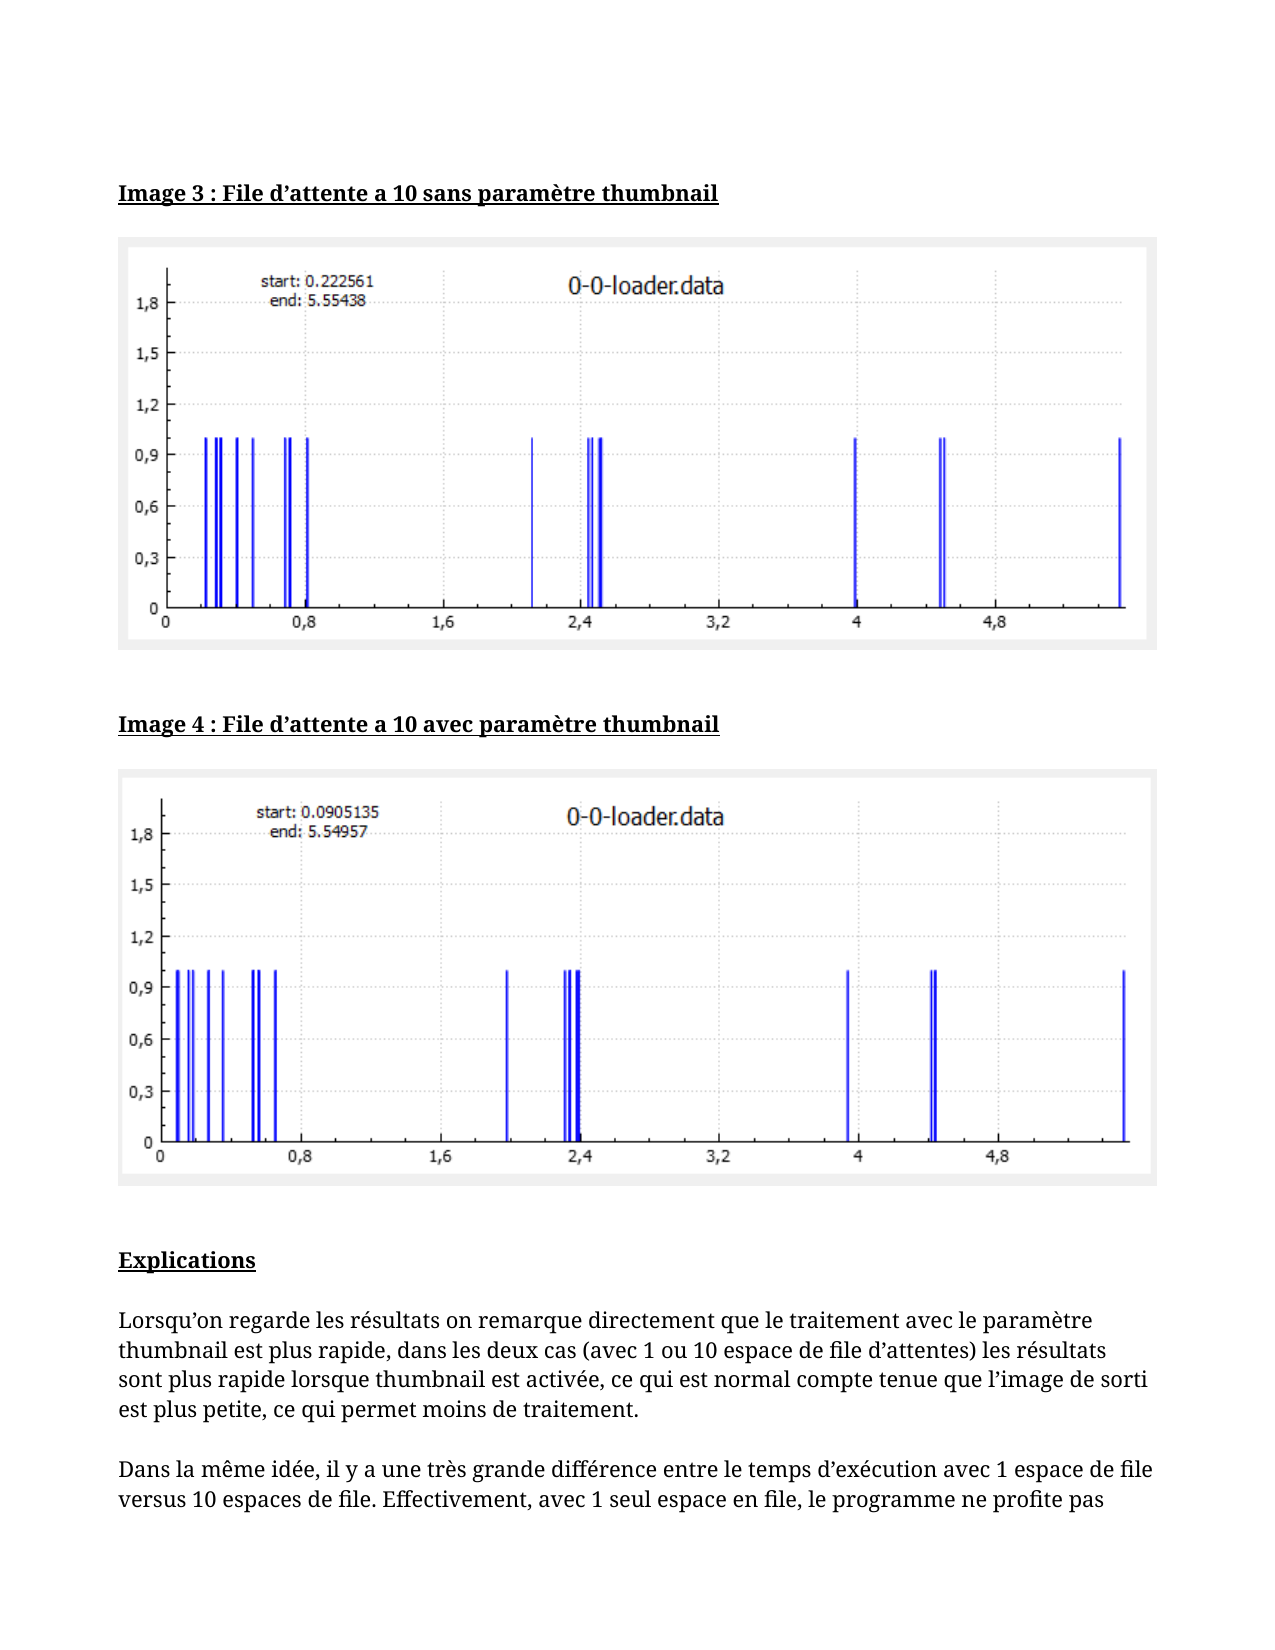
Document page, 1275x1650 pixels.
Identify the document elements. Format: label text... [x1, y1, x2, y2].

picture [118, 237, 1157, 650]
text Explications [118, 1245, 1157, 1275]
text Image 3 : File d’attente a 10 sans paramètre thumbnail [118, 178, 1157, 208]
picture [118, 769, 1157, 1186]
text Dans la même idée, il y a une très grande différence entre le temps d’exécution avec 1 espace de file versus 10 espaces de file. Effectivement, avec 1 seul espace en file, le programme ne profite pas [118, 1454, 1157, 1513]
text Image 4 : File d’attente a 10 avec paramètre thumbnail [118, 709, 1157, 739]
text Lorsqu’on regarde les résultats on remarque directement que le traitement avec le paramètre thumbnail est plus rapide, dans les deux cas (avec 1 ou 10 espace de file d’attentes) les résultats sont plus rapide lorsque thumbnail est activée, ce qui est normal compte tenue que l’image de sorti est plus petite, ce qui permet moins de traitement. [118, 1305, 1157, 1424]
